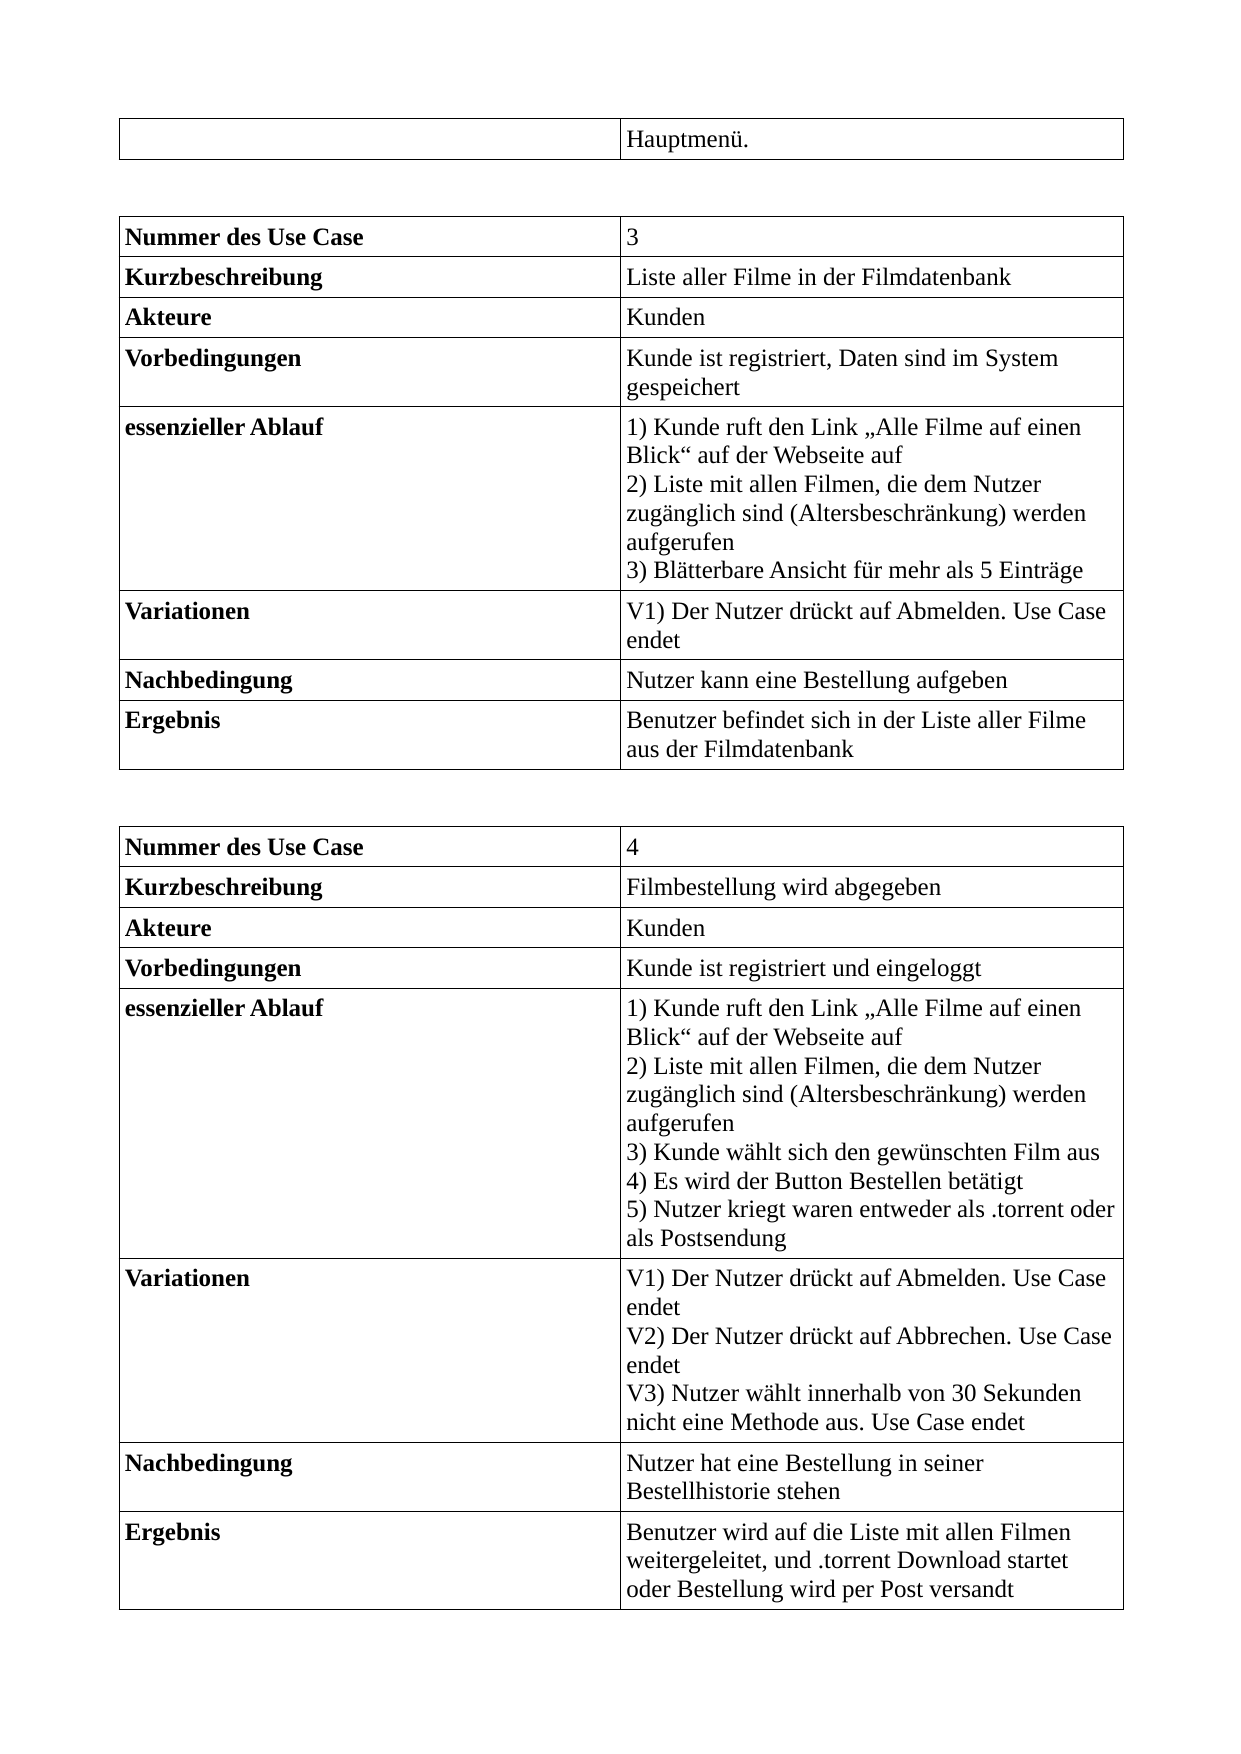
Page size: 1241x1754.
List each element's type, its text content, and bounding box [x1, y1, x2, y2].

table_header 4 [621, 827, 1123, 866]
table_cell Benutzer wird auf die Liste mit allen Filmen weitergeleitet, und .torrent Download startet oder Bestellung wird per Post versandt [621, 1512, 1123, 1609]
table_cell essenzieller Ablauf [120, 989, 620, 1258]
table_cell essenzieller Ablauf [120, 407, 620, 590]
table_header 3 [621, 217, 1123, 256]
table_cell V1) Der Nutzer drückt auf Abmelden. Use Case endet [621, 591, 1123, 659]
table_cell Nutzer hat eine Bestellung in seiner Bestellhistorie stehen [621, 1443, 1123, 1511]
table_cell Ergebnis [120, 1512, 620, 1609]
table_cell Kurzbeschreibung [120, 257, 620, 297]
table_cell Akteure [120, 298, 620, 337]
table_cell Nutzer kann eine Bestellung aufgeben [621, 660, 1123, 699]
table_cell Kurzbeschreibung [120, 867, 620, 907]
table_cell Kunden [621, 908, 1123, 947]
table_cell Liste aller Filme in der Filmdatenbank [621, 257, 1123, 297]
table_cell Benutzer befindet sich in der Liste aller Filme aus der Filmdatenbank [621, 701, 1123, 768]
table_cell 1) Kunde ruft den Link „Alle Filme auf einen Blick“ auf der Webseite auf 2) Liste mit allen Filmen, die dem Nutzer zugänglich sind (Altersbeschränkung) werden aufgerufen 3) Kunde wählt sich den gewünschten Film aus 4) Es wird der Button Bestellen betätigt 5) Nutzer kriegt waren entweder als .torrent oder als Postsendung [621, 989, 1123, 1258]
table_cell Vorbedingungen [120, 948, 620, 987]
table_header Nummer des Use Case [120, 217, 620, 256]
table_cell Ergebnis [120, 701, 620, 768]
table_cell Kunde ist registriert, Daten sind im System gespeichert [621, 338, 1123, 406]
table_cell Variationen [120, 591, 620, 659]
table_cell Nachbedingung [120, 660, 620, 699]
table_header Nummer des Use Case [120, 827, 620, 866]
table_cell V1) Der Nutzer drückt auf Abmelden. Use Case endet V2) Der Nutzer drückt auf Abbrechen. Use Case endet V3) Nutzer wählt innerhalb von 30 Sekunden nicht eine Methode aus. Use Case endet [621, 1259, 1123, 1442]
table_cell Kunde ist registriert und eingeloggt [621, 948, 1123, 987]
table_cell Nachbedingung [120, 1443, 620, 1511]
table_cell Variationen [120, 1259, 620, 1442]
table_cell Hauptmenü. [621, 119, 1123, 158]
table_cell Akteure [120, 908, 620, 947]
table_cell [120, 119, 620, 158]
table_cell Vorbedingungen [120, 338, 620, 406]
table_cell 1) Kunde ruft den Link „Alle Filme auf einen Blick“ auf der Webseite auf 2) Liste mit allen Filmen, die dem Nutzer zugänglich sind (Altersbeschränkung) werden aufgerufen 3) Blätterbare Ansicht für mehr als 5 Einträge [621, 407, 1123, 590]
table_cell Filmbestellung wird abgegeben [621, 867, 1123, 907]
table_cell Kunden [621, 298, 1123, 337]
